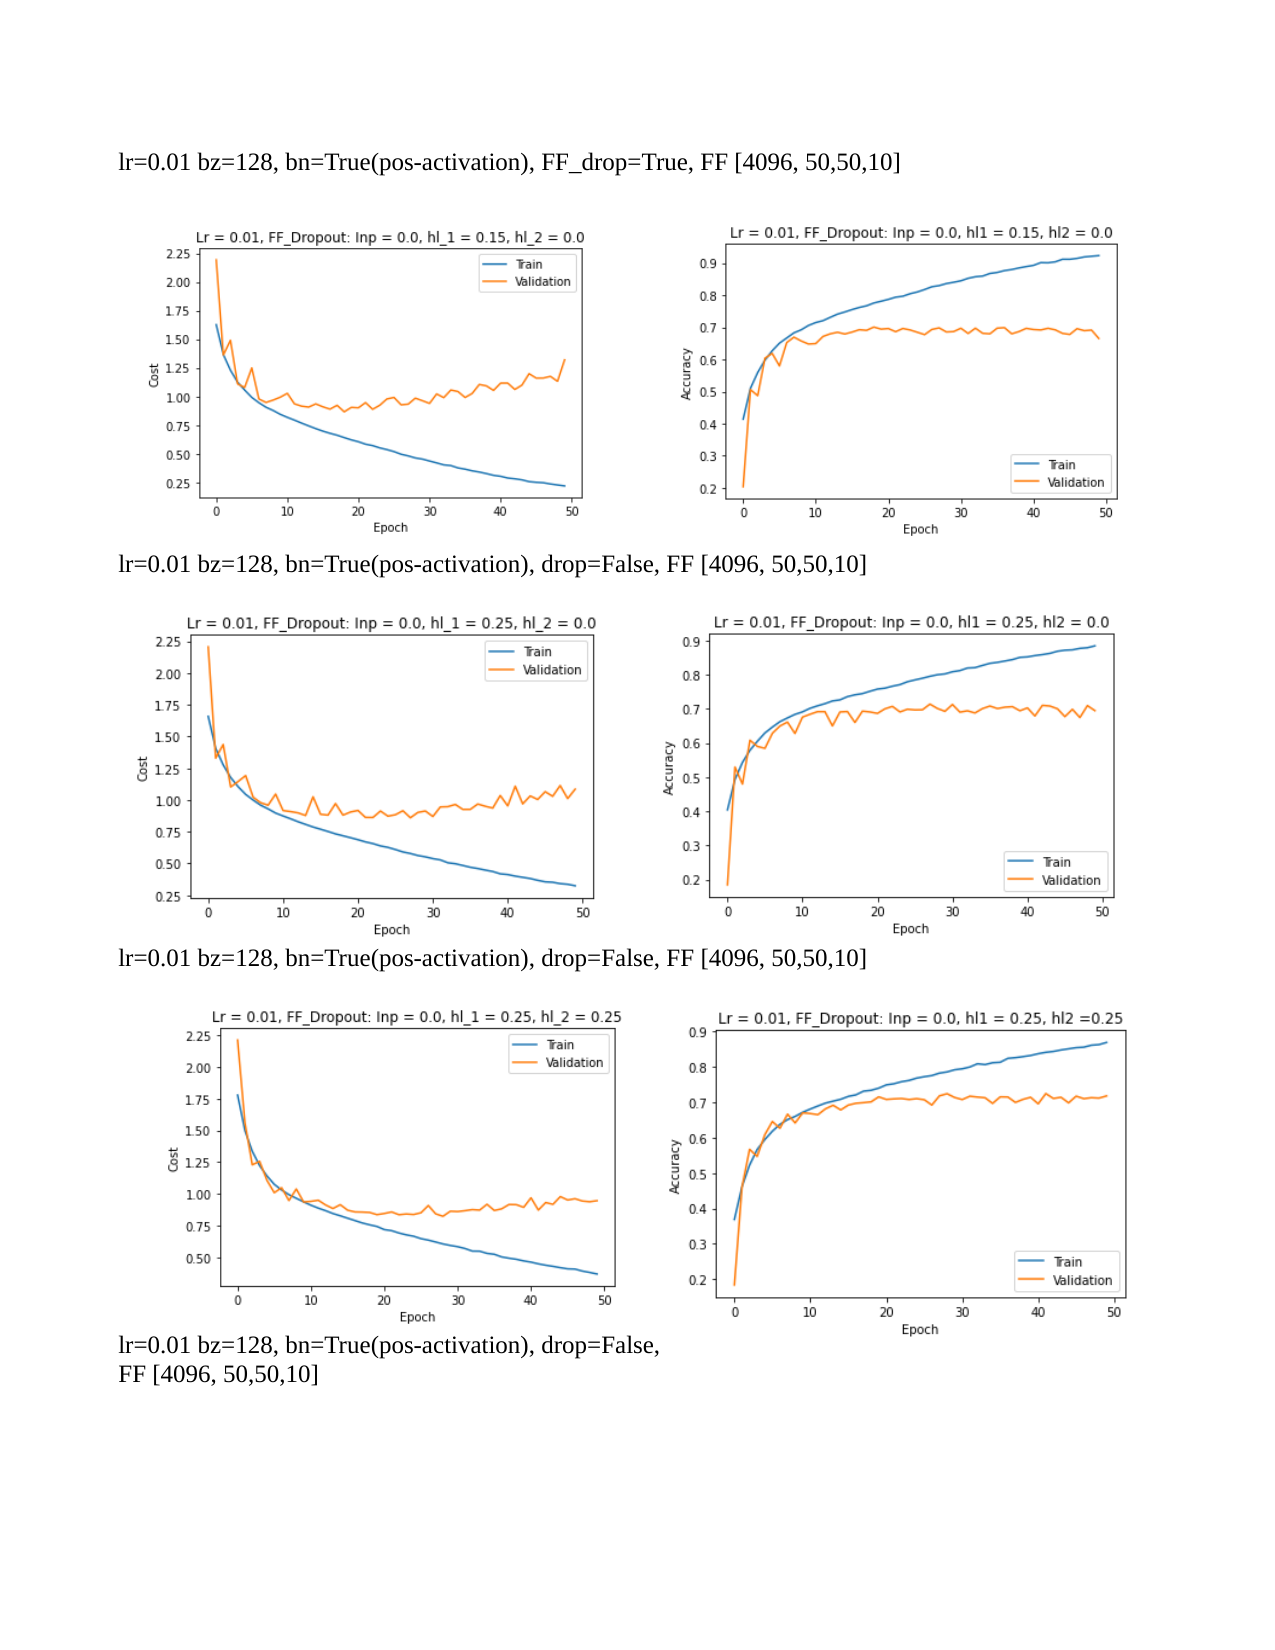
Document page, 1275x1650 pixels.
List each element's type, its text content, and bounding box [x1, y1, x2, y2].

text lr=0.01 bz=128, bn=True(pos-activation), drop=False, FF [4096, 50,50,10] [118, 549, 1157, 578]
text lr=0.01 bz=128, bn=True(pos-activation), drop=False, FF [4096, 50,50,10] [118, 693, 1157, 972]
text lr=0.01 bz=128, bn=True(pos-activation), FF_drop=True, FF [4096, 50,50,10] [118, 147, 1157, 176]
text lr=0.01 bz=128, bn=True(pos-activation), drop=False, FF [4096, 50,50,10] [118, 1087, 1157, 1388]
